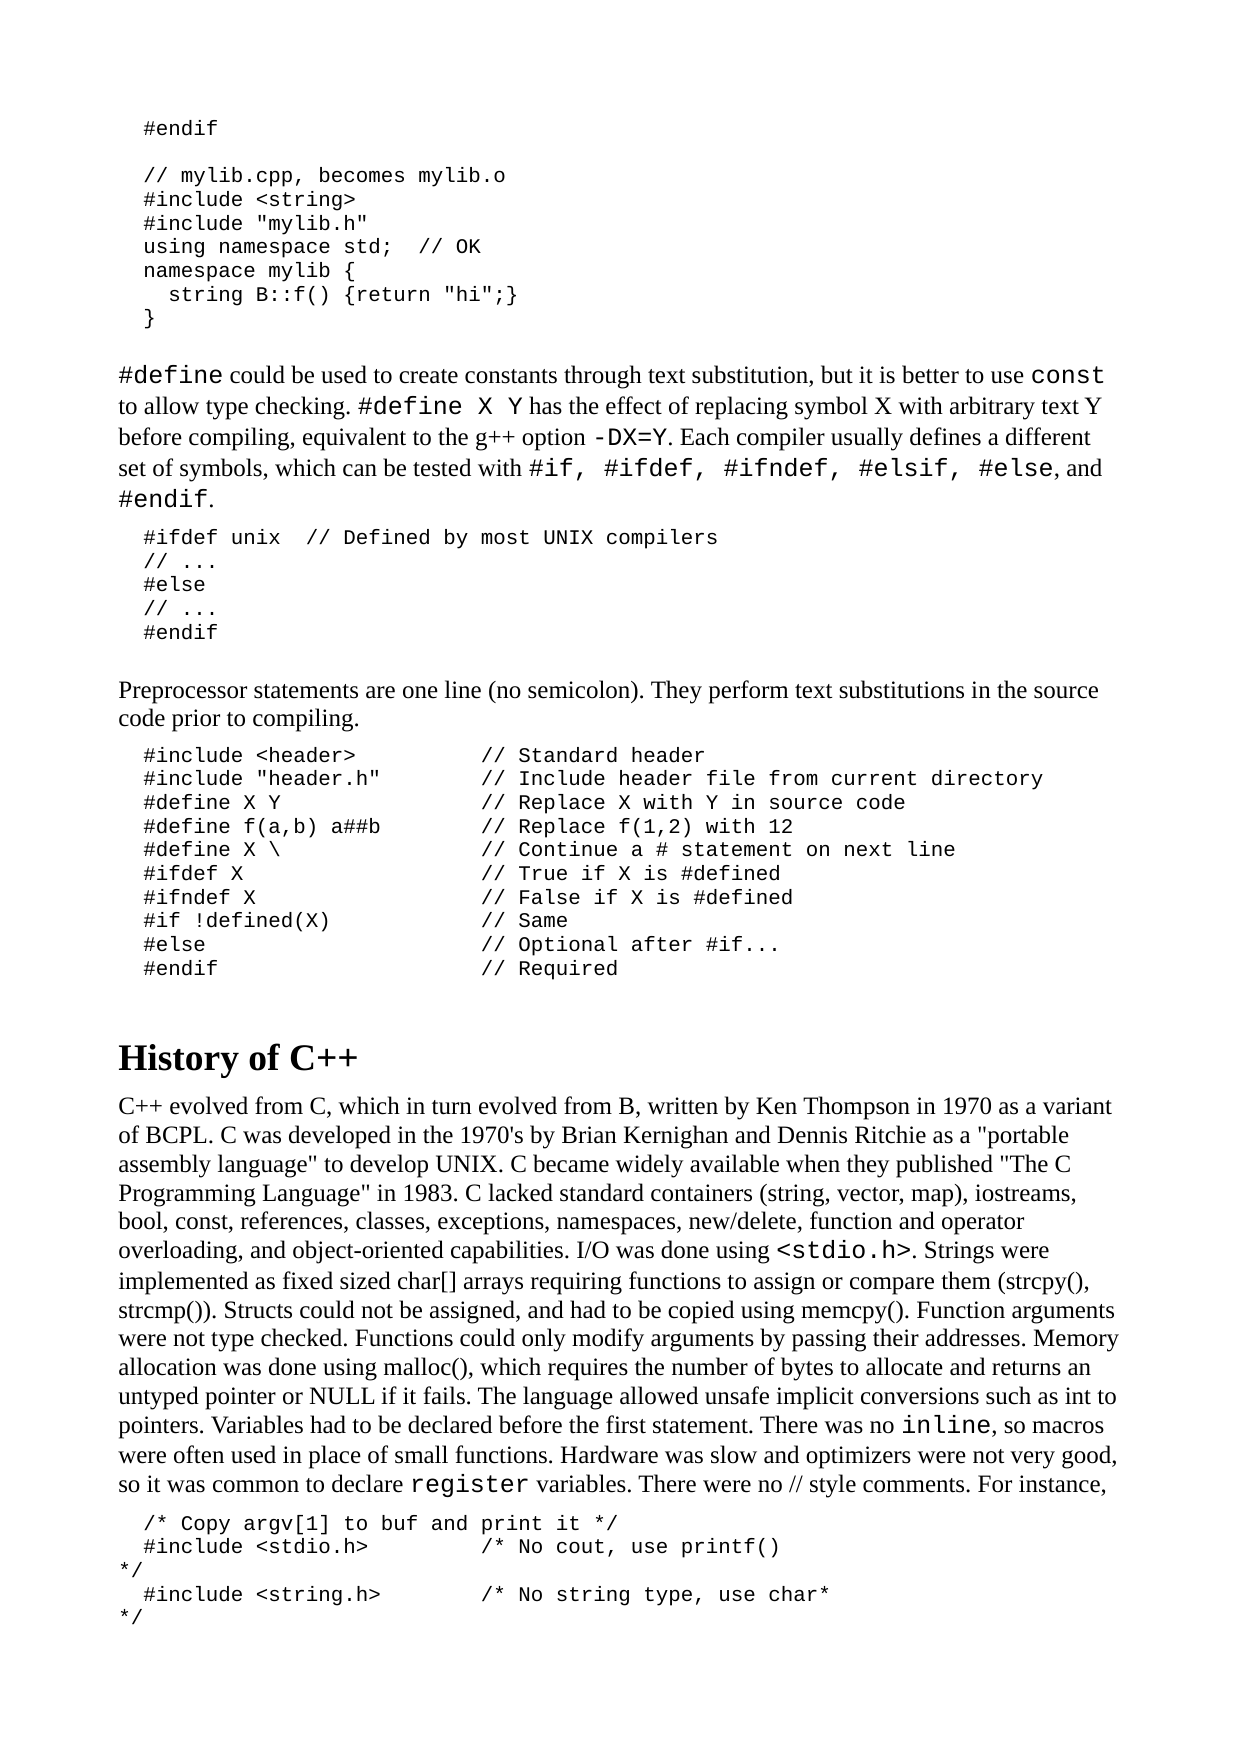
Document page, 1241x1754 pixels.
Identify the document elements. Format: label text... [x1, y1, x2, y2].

text #define X Y // Replace X with Y in source code [118, 792, 1122, 816]
text #else [118, 574, 1122, 598]
text #ifdef unix // Defined by most UNIX compilers [118, 527, 1122, 551]
text #include <header> // Standard header [118, 745, 1122, 768]
text // mylib.cpp, becomes mylib.o [118, 165, 1122, 189]
text C++ evolved from C, which in turn evolved from B, written by Ken Thompson in 1970 as a variant of BCPL. C was developed in the 1970's by Brian Kernighan and Dennis Ritchie as a "portable assembly language" to develop UNIX. C became widely available when they published "The C Programming Language" in 1983. C lacked standard containers (string, vector, map), iostreams, bool, const, references, classes, exceptions, namespaces, new/delete, function and operator overloading, and object-oriented capabilities. I/O was done using <stdio.h>. Strings were implemented as fixed sized char[] arrays requiring functions to assign or compare them (strcpy(), strcmp()). Structs could not be assigned, and had to be copied using memcpy(). Function arguments were not type checked. Functions could only modify arguments by passing their addresses. Memory allocation was done using malloc(), which requires the number of bytes to allocate and returns an untyped pointer or NULL if it fails. The language allowed unsafe implicit conversions such as int to pointers. Variables had to be declared before the first statement. There was no inline, so macros were often used in place of small functions. Hardware was slow and optimizers were not very good, so it was common to declare register variables. There were no // style comments. For instance, [118, 1091, 1122, 1500]
text #endif // Required [118, 958, 1122, 981]
subtitle History of C++ [118, 1036, 1122, 1079]
text #include "header.h" // Include header file from current directory [118, 768, 1122, 792]
text } [118, 307, 1122, 331]
text using namespace std; // OK [118, 236, 1122, 260]
text #include "mylib.h" [118, 213, 1122, 236]
text #endif [118, 622, 1122, 645]
text string B::f() {return "hi";} [118, 284, 1122, 307]
text #include <stdio.h> /* No cout, use printf() */ [118, 1536, 1122, 1583]
text // ... [118, 551, 1122, 574]
text #define f(a,b) a##b // Replace f(1,2) with 12 [118, 816, 1122, 839]
text namespace mylib { [118, 260, 1122, 284]
text #else // Optional after #if... [118, 934, 1122, 958]
text #endif [118, 118, 1122, 142]
text // ... [118, 598, 1122, 622]
text #if !defined(X) // Same [118, 910, 1122, 934]
text /* Copy argv[1] to buf and print it */ [118, 1513, 1122, 1536]
text #ifdef X // True if X is #defined [118, 863, 1122, 887]
text #ifndef X // False if X is #defined [118, 887, 1122, 910]
text #include <string> [118, 189, 1122, 213]
text Preprocessor statements are one line (no semicolon). They perform text substitutions in the source code prior to compiling. [118, 675, 1122, 732]
text #include <string.h> /* No string type, use char* */ [118, 1583, 1122, 1631]
text #define X \ // Continue a # statement on next line [118, 839, 1122, 863]
text #define could be used to create constants through text substitution, but it is better to use const to allow type checking. #define X Y has the effect of replacing symbol X with arbitrary text Y before compiling, equivalent to the g++ option -DX=Y. Each compiler usually defines a different set of symbols, which can be tested with #if, #ifdef, #ifndef, #elsif, #else, and #endif. [118, 360, 1122, 514]
